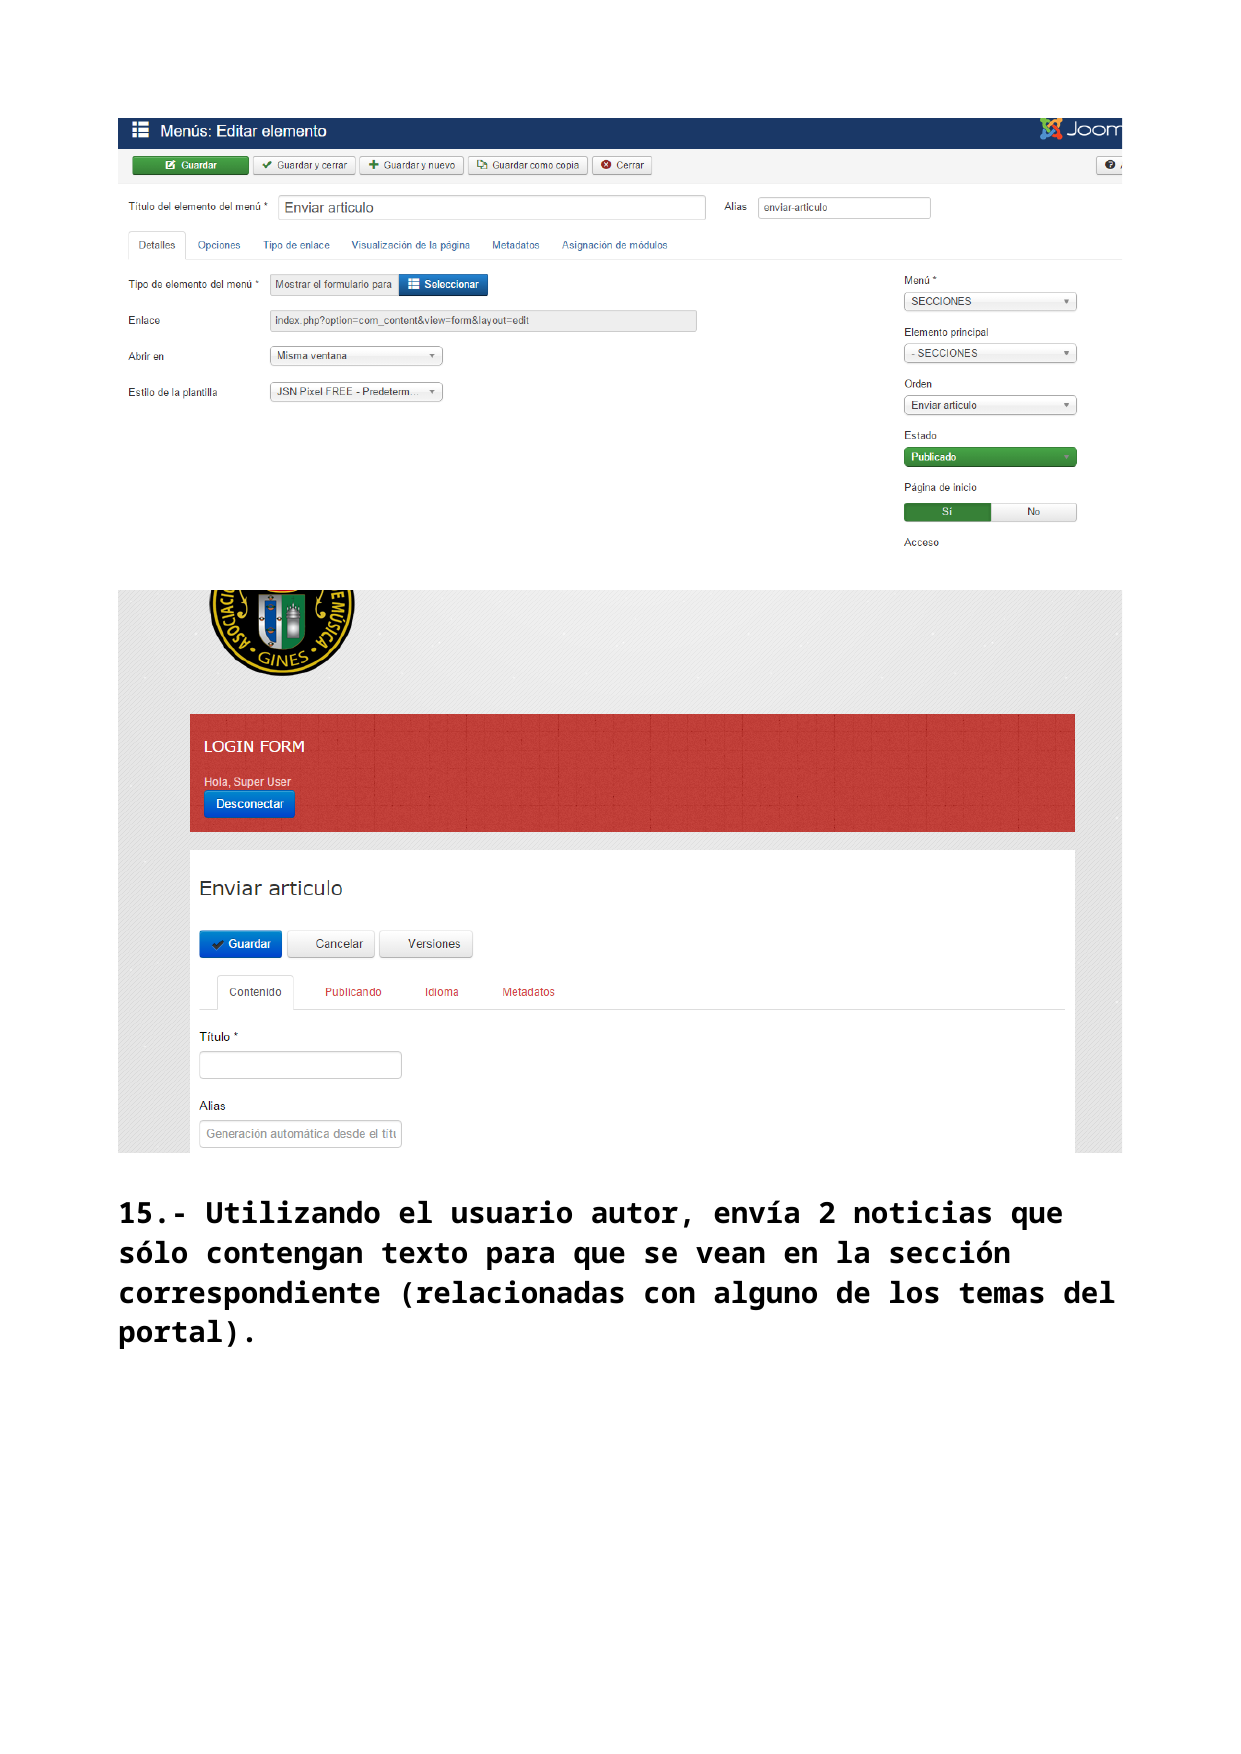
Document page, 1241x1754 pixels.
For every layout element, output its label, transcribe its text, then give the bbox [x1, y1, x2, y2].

picture [118, 118, 1123, 551]
text 15.- Utilizando el usuario autor, envía 2 noticias que sólo contengan texto para que se vean en la sección correspondiente (relacionadas con alguno de los temas del portal). [118, 1193, 1122, 1351]
picture [118, 590, 1123, 1153]
